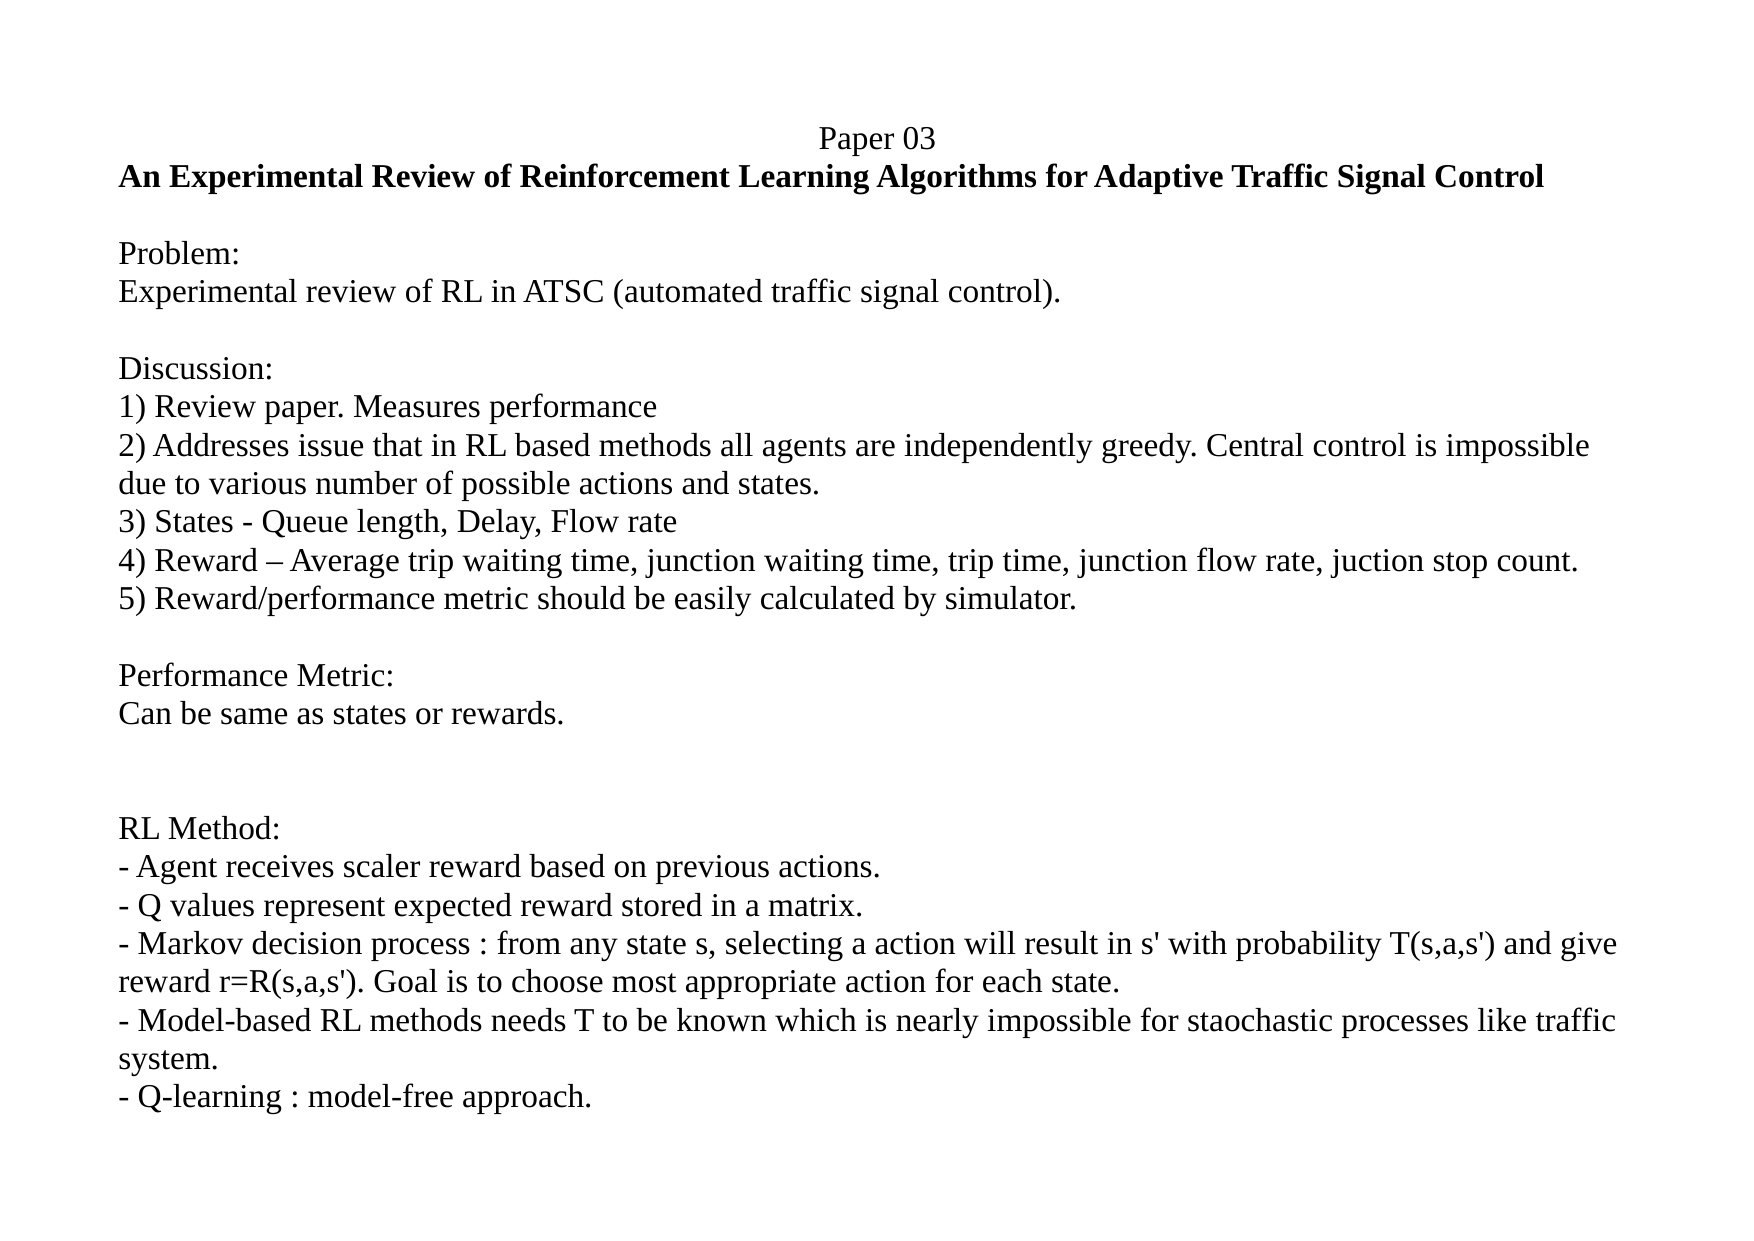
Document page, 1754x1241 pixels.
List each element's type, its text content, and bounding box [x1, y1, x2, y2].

text - Markov decision process : from any state s, selecting a action will result in s' with probability T(s,a,s') and give reward r=R(s,a,s'). Goal is to choose most appropriate action for each state. [118, 923, 1636, 1000]
text Problem: [118, 233, 1636, 271]
text - Agent receives scaler reward based on previous actions. [118, 846, 1636, 885]
text 1) Review paper. Measures performance [118, 386, 1636, 425]
text - Q values represent expected reward stored in a matrix. [118, 885, 1636, 923]
text 4) Reward – Average trip waiting time, junction waiting time, trip time, junction flow rate, juction stop count. [118, 540, 1636, 578]
text 5) Reward/performance metric should be easily calculated by simulator. [118, 578, 1636, 616]
text 2) Addresses issue that in RL based methods all agents are independently greedy. Central control is impossible due to various number of possible actions and states. [118, 425, 1636, 501]
text Can be same as states or rewards. [118, 693, 1636, 731]
text Performance Metric: [118, 655, 1636, 693]
text Paper 03 [118, 118, 1636, 156]
text An Experimental Review of Reinforcement Learning Algorithms for Adaptive Traffic Signal Control [118, 156, 1636, 195]
text Experimental review of RL in ATSC (automated traffic signal control). [118, 271, 1636, 310]
text Discussion: [118, 348, 1636, 386]
text 3) States - Queue length, Delay, Flow rate [118, 501, 1636, 540]
text - Q-learning : model-free approach. [118, 1076, 1636, 1115]
text RL Method: [118, 808, 1636, 846]
text - Model-based RL methods needs T to be known which is nearly impossible for staochastic processes like traffic system. [118, 1000, 1636, 1076]
